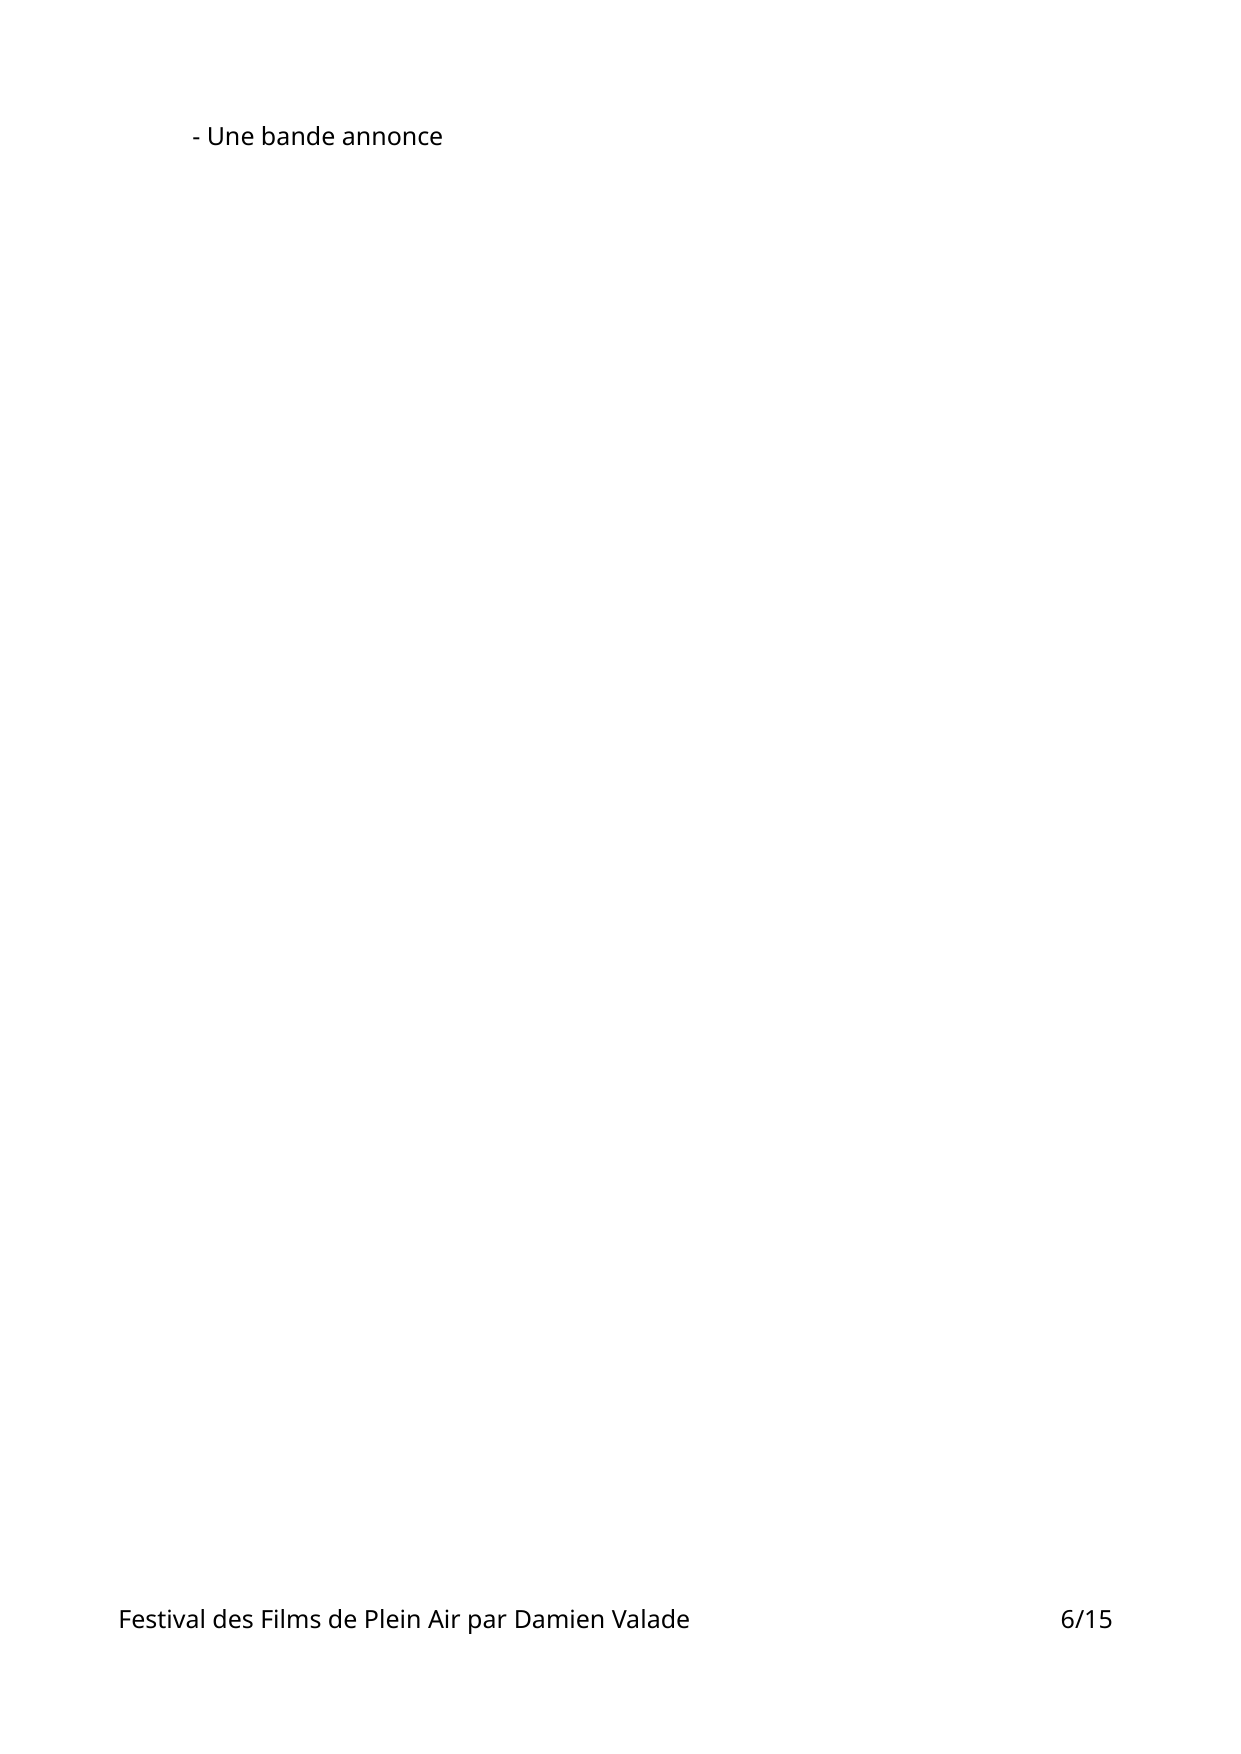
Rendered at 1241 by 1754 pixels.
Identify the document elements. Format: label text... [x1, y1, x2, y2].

text - Une bande annonce [118, 118, 1122, 152]
